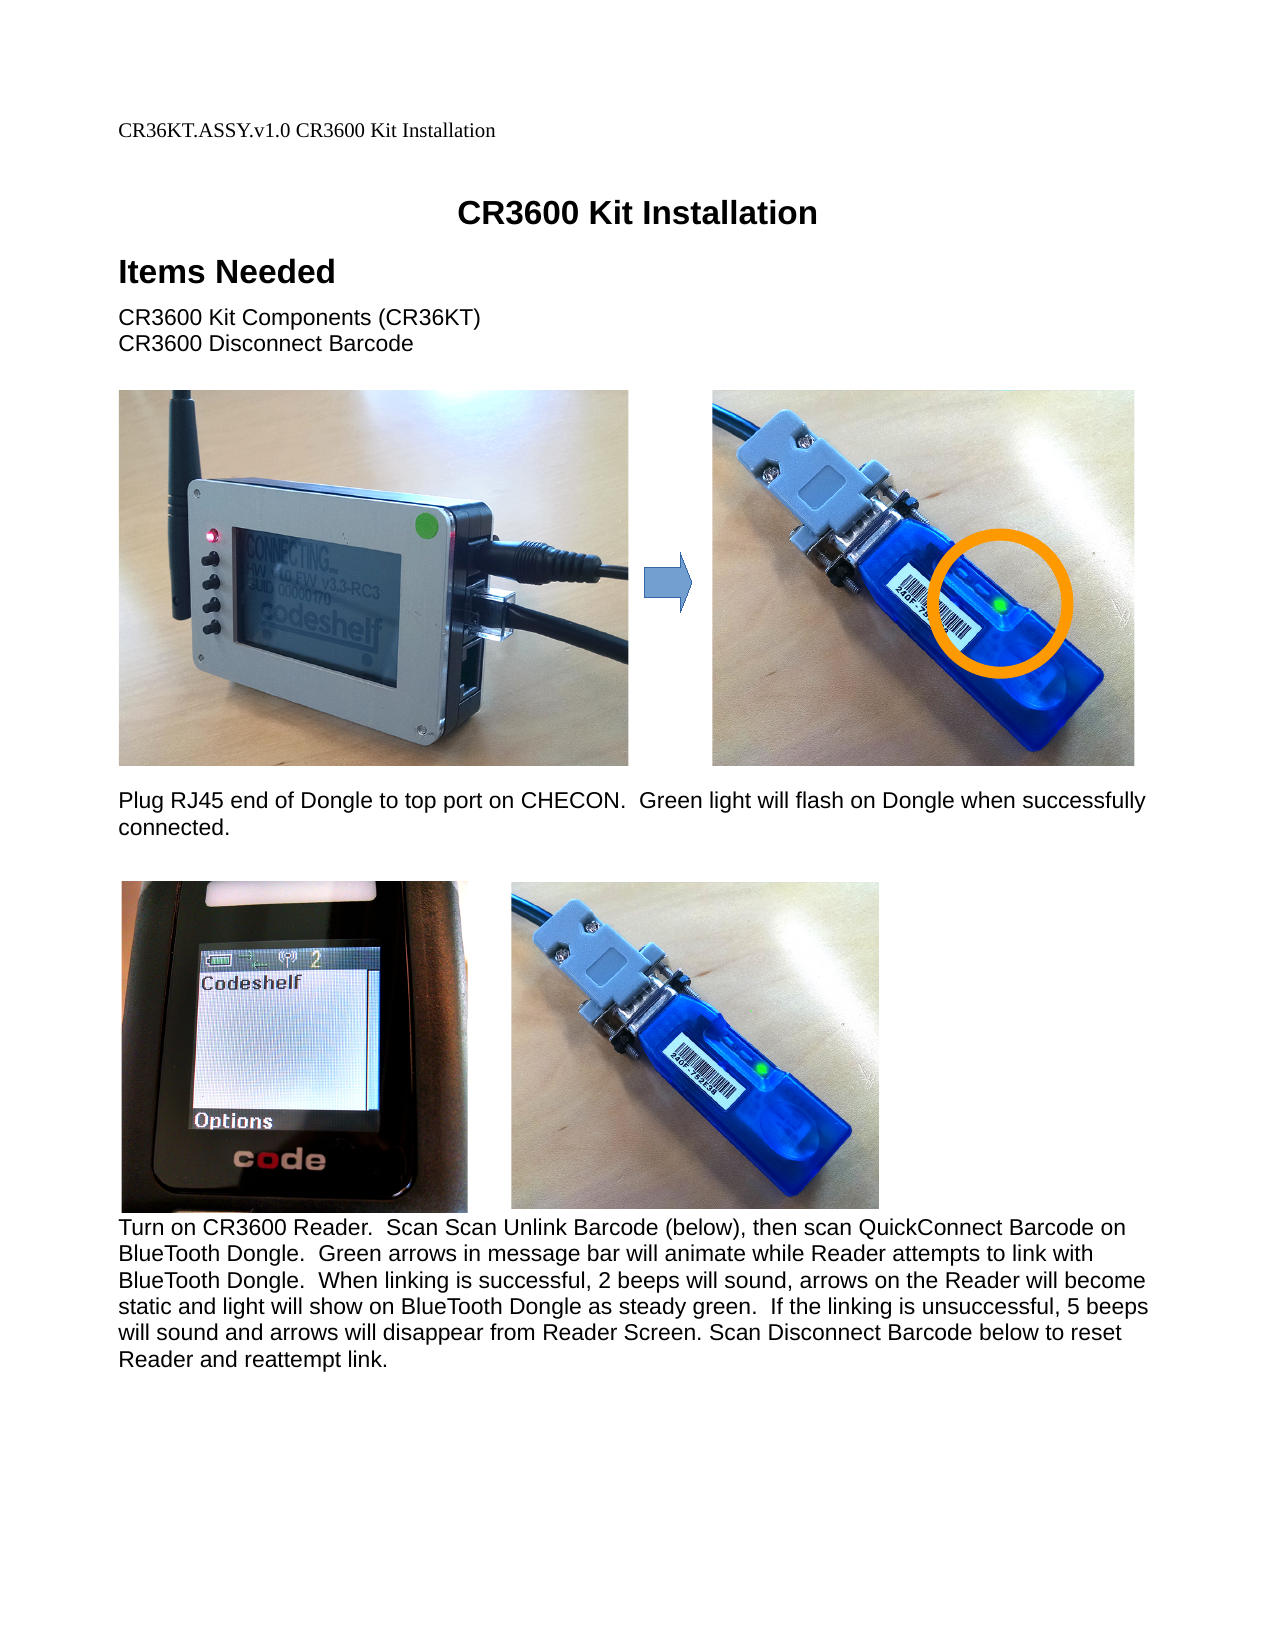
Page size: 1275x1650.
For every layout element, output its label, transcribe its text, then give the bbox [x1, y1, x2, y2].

subtitle CR3600 Kit Installation [118, 193, 1157, 231]
text CR3600 Disconnect Barcode [118, 330, 1157, 356]
text CR3600 Kit Components (CR36KT) [118, 303, 1157, 330]
text Turn on CR3600 Reader. Scan Scan Unlink Barcode (below), then scan QuickConnect Barcode on BlueTooth Dongle. Green arrows in message bar will animate while Reader attempts to link with BlueTooth Dongle. When linking is successful, 2 beeps will sound, arrows on the Reader will become static and light will show on BlueTooth Dongle as steady green. If the linking is unsuccessful, 5 beeps will sound and arrows will disappear from Reader Screen. Scan Disconnect Barcode below to reset Reader and reattempt link. [118, 1214, 1157, 1372]
picture [712, 390, 1135, 766]
text Plug RJ45 end of Dongle to top port on CHECON. Green light will flash on Dongle when successfully connected. [118, 787, 1157, 840]
picture [121, 881, 468, 1213]
picture [511, 882, 879, 1209]
subtitle Items Needed [118, 252, 1157, 291]
picture [118, 390, 629, 766]
